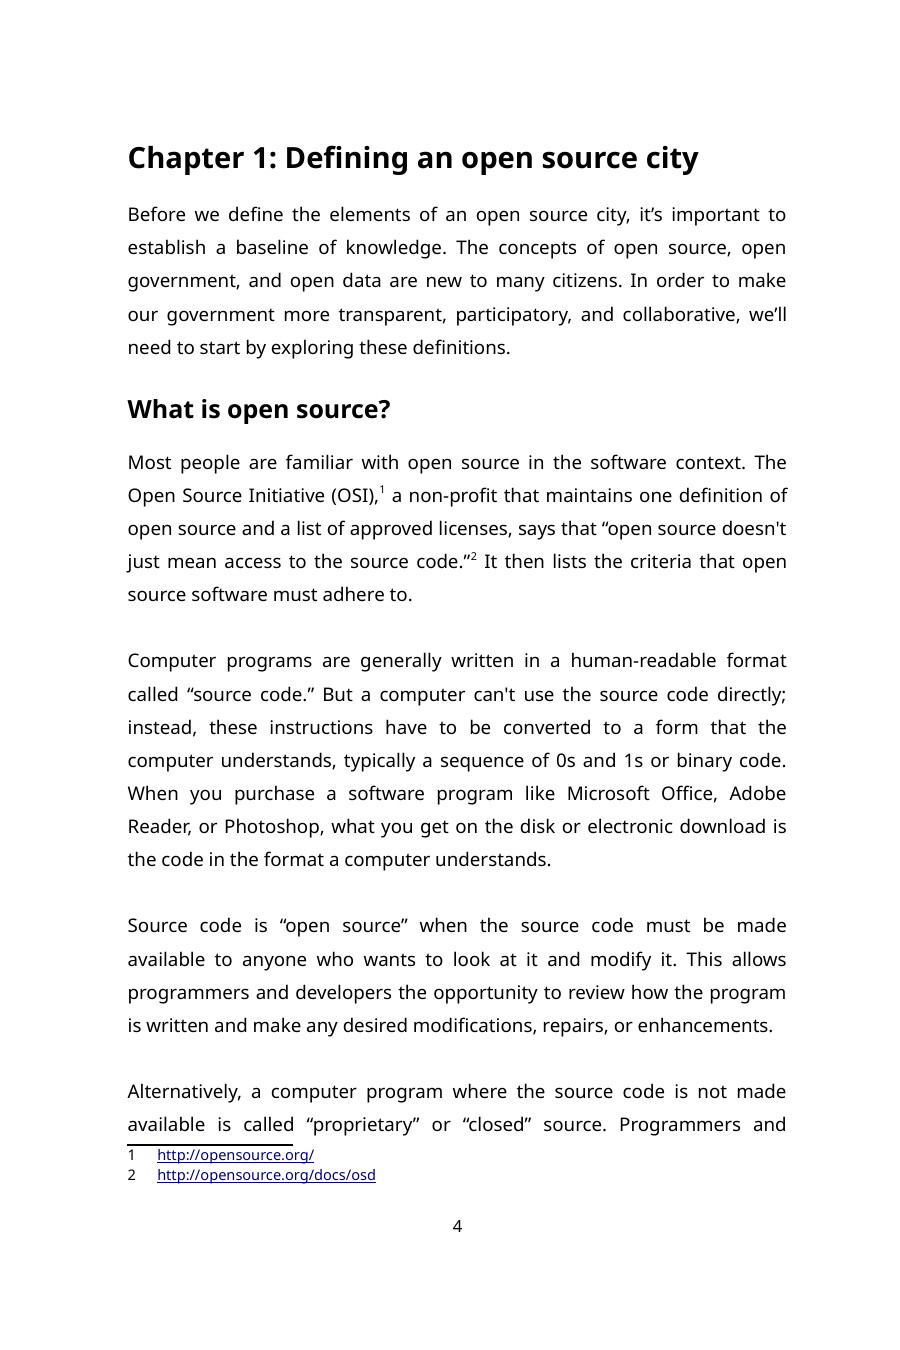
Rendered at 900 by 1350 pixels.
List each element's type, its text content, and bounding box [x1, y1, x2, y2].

text Computer programs are generally written in a human-readable format called “source code.” But a computer can't use the source code directly; instead, these instructions have to be converted to a form that the computer understands, typically a sequence of 0s and 1s or binary code. When you purchase a software program like Microsoft Office, Adobe Reader, or Photoshop, what you get on the disk or electronic download is the code in the format a computer understands. [127, 648, 787, 872]
text http://opensource.org/ [127, 1145, 787, 1165]
text Alternatively, a computer program where the source code is not made available is called “proprietary” or “closed” source. Programmers and [127, 1078, 787, 1137]
text http://opensource.org/docs/osd [127, 1165, 787, 1185]
subtitle What is open source? [127, 392, 787, 426]
subtitle Chapter 1: Defining an open source city [127, 137, 787, 177]
text Source code is “open source” when the source code must be made available to anyone who wants to look at it and modify it. This allows programmers and developers the opportunity to review how the program is written and make any desired modifications, repairs, or enhancements. [127, 913, 787, 1038]
text Most people are familiar with open source in the software context. The Open Source Initiative (OSI), a non-profit that maintains one definition of open source and a list of approved licenses, says that “open source doesn't just mean access to the source code.” It then lists the criteria that open source software must adhere to. [127, 449, 787, 607]
text Before we define the elements of an open source city, it’s important to establish a baseline of knowledge. The concepts of open source, open government, and open data are new to many citizens. In order to make our government more transparent, participatory, and collaborative, we’ll need to start by exploring these definitions. [127, 202, 787, 359]
